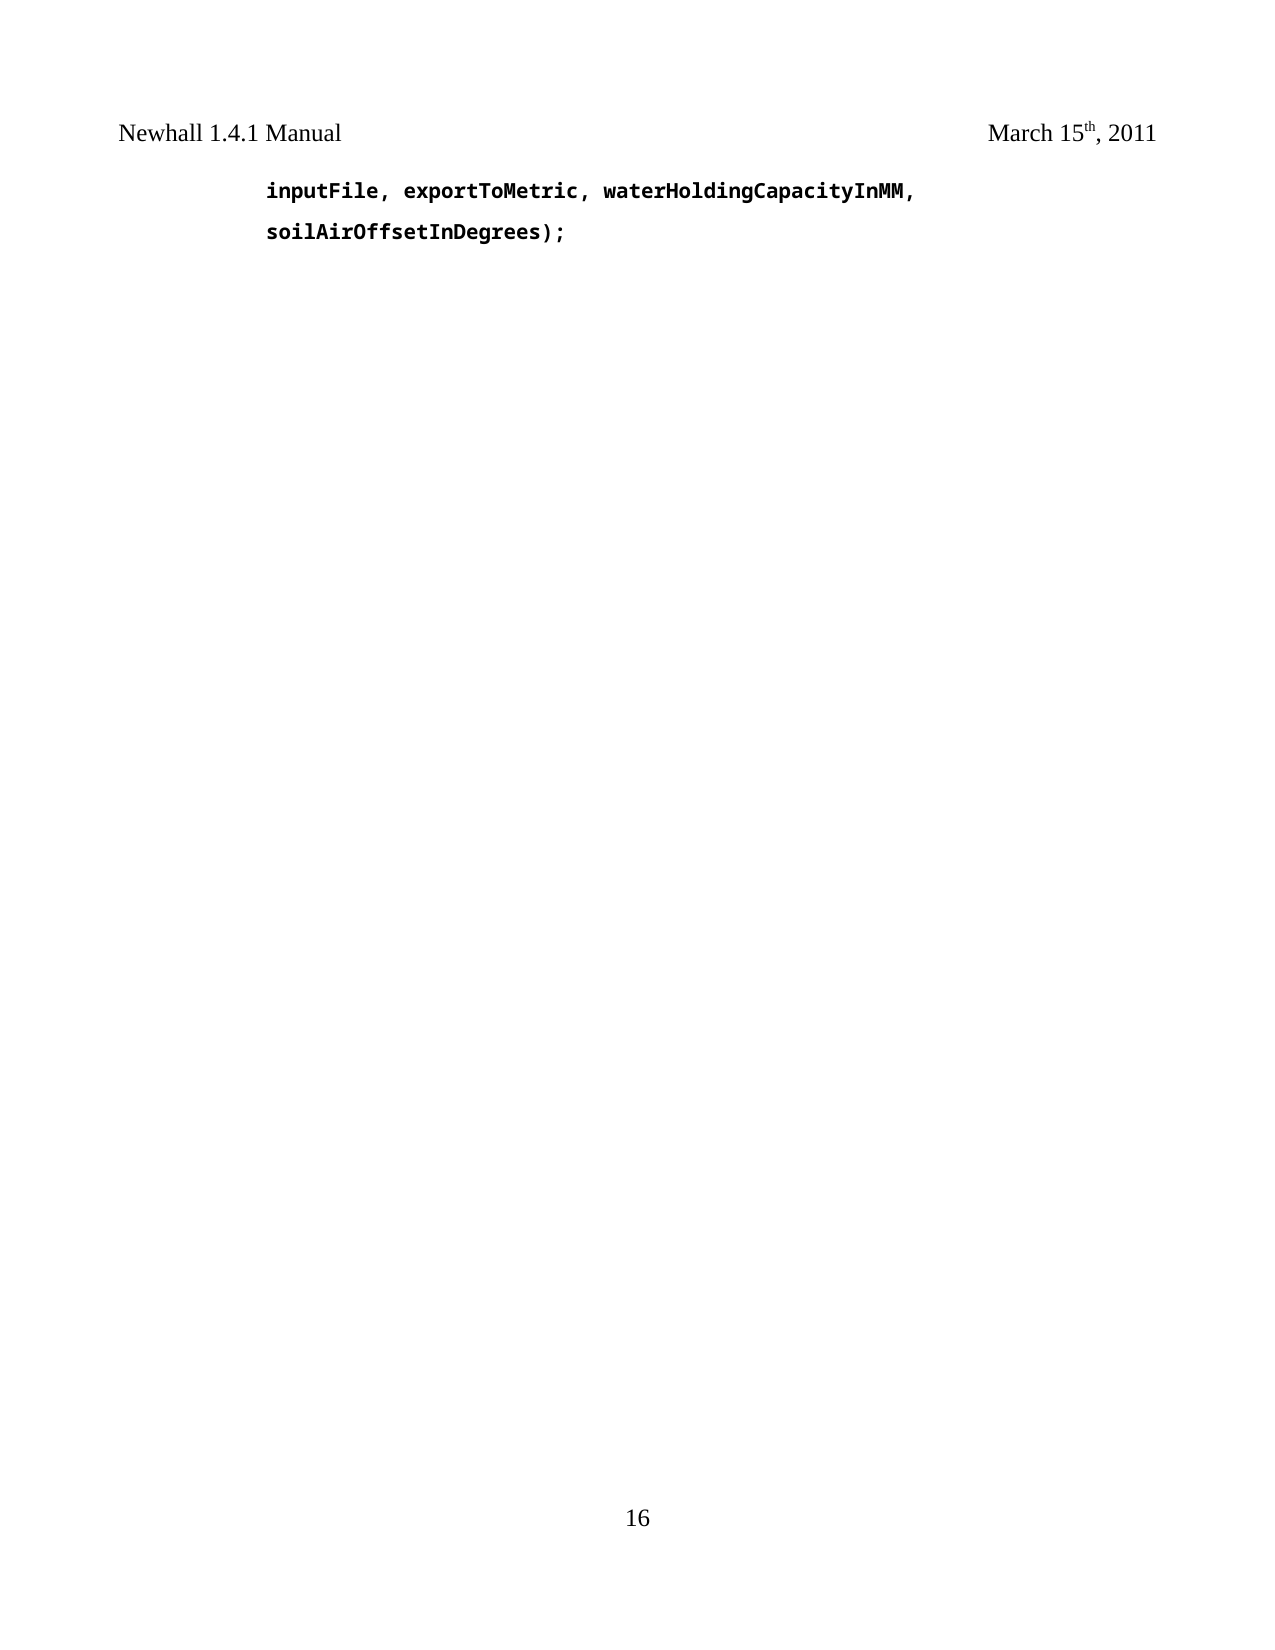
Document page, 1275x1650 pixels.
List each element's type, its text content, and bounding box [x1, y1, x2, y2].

text inputFile, exportToMetric, waterHoldingCapacityInMM, [118, 176, 1157, 205]
text soilAirOffsetInDegrees); [118, 217, 1157, 246]
